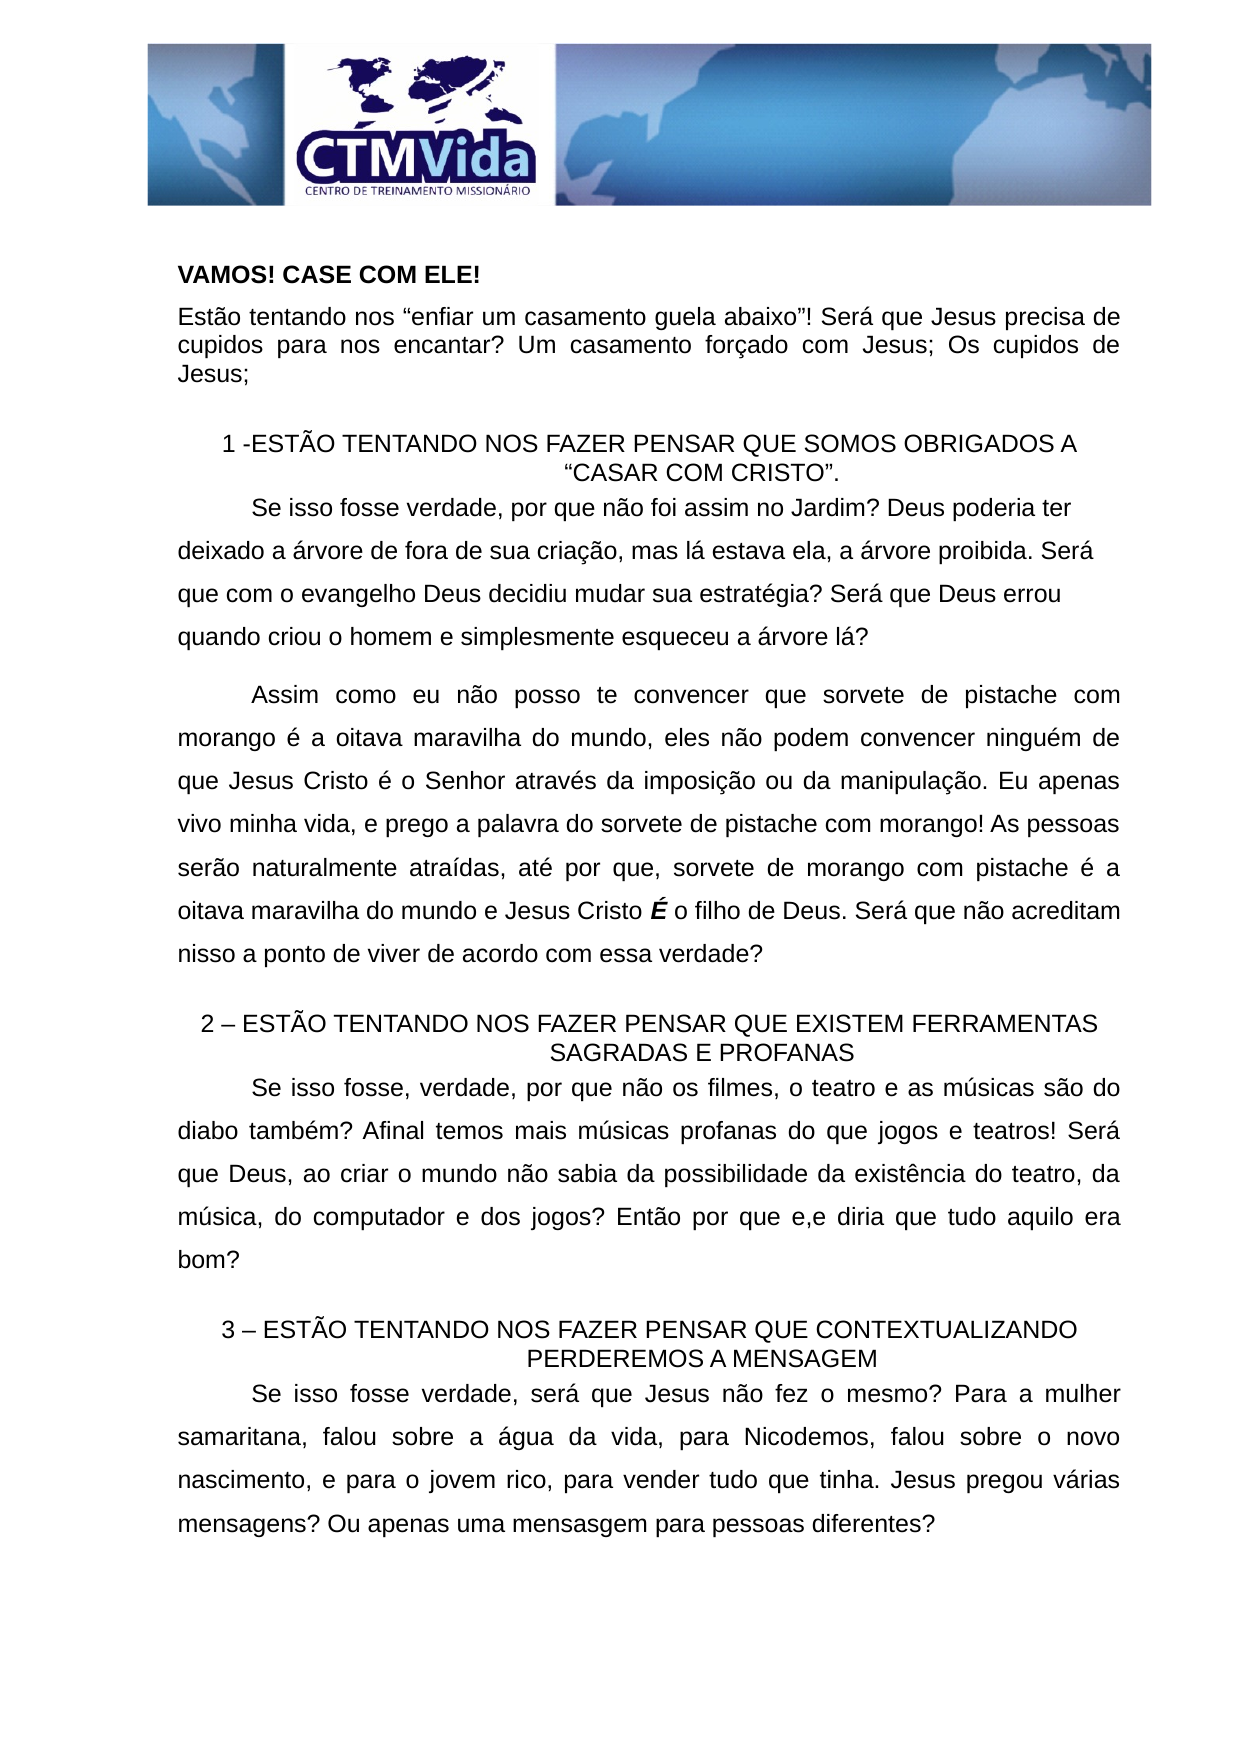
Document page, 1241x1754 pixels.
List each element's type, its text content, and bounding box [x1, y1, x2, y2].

subtitle Vamos! Case com ele! [177, 260, 1122, 289]
picture [147, 43, 1152, 206]
text Assim como eu não posso te convencer que sorvete de pistache com morango é a oitava maravilha do mundo, eles não podem convencer ninguém de que Jesus Cristo é o Senhor através da imposição ou da manipulação. Eu apenas vivo minha vida, e prego a palavra do sorvete de pistache com morango! As pessoas serão naturalmente atraídas, até por que, sorvete de morango com pistache é a oitava maravilha do mundo e Jesus Cristo É o filho de Deus. Será que não acreditam nisso a ponto de viver de acordo com essa verdade? [177, 680, 1122, 967]
text Estão tentando nos “enfiar um casamento guela abaixo”! Será que Jesus precisa de cupidos para nos encantar? Um casamento forçado com Jesus; Os cupidos de Jesus; [177, 302, 1122, 388]
text Se isso fosse verdade, será que Jesus não fez o mesmo? Para a mulher samaritana, falou sobre a água da vida, para Nicodemos, falou sobre o novo nascimento, e para o jovem rico, para vender tudo que tinha. Jesus pregou várias mensagens? Ou apenas uma mensasgem para pessoas diferentes? [177, 1379, 1122, 1537]
text Se isso fosse verdade, por que não foi assim no Jardim? Deus poderia ter deixado a árvore de fora de sua criação, mas lá estava ela, a árvore proibida. Será que com o evangelho Deus decidiu mudar sua estratégia? Será que Deus errou quando criou o homem e simplesmente esqueceu a árvore lá? [177, 493, 1122, 651]
subtitle 3 – Estão tentando nos fazer pensar que CONTEXTUALIZANDO PERDEREMOS A MENSAGEM [177, 1315, 1122, 1373]
text Se isso fosse, verdade, por que não os filmes, o teatro e as músicas são do diabo também? Afinal temos mais músicas profanas do que jogos e teatros! Será que Deus, ao criar o mundo não sabia da possibilidade da existência do teatro, da música, do computador e dos jogos? Então por que e,e diria que tudo aquilo era bom? [177, 1073, 1122, 1274]
subtitle 2 – Estão tentando nos fazer pensar QUE EXISTEM FERRAMENTAS SAGRADAS E PROFANAS [177, 1009, 1122, 1066]
subtitle 1 -Estão tentando nos fazer pensar que somos obrigados a “casar com Cristo”. [177, 429, 1122, 487]
